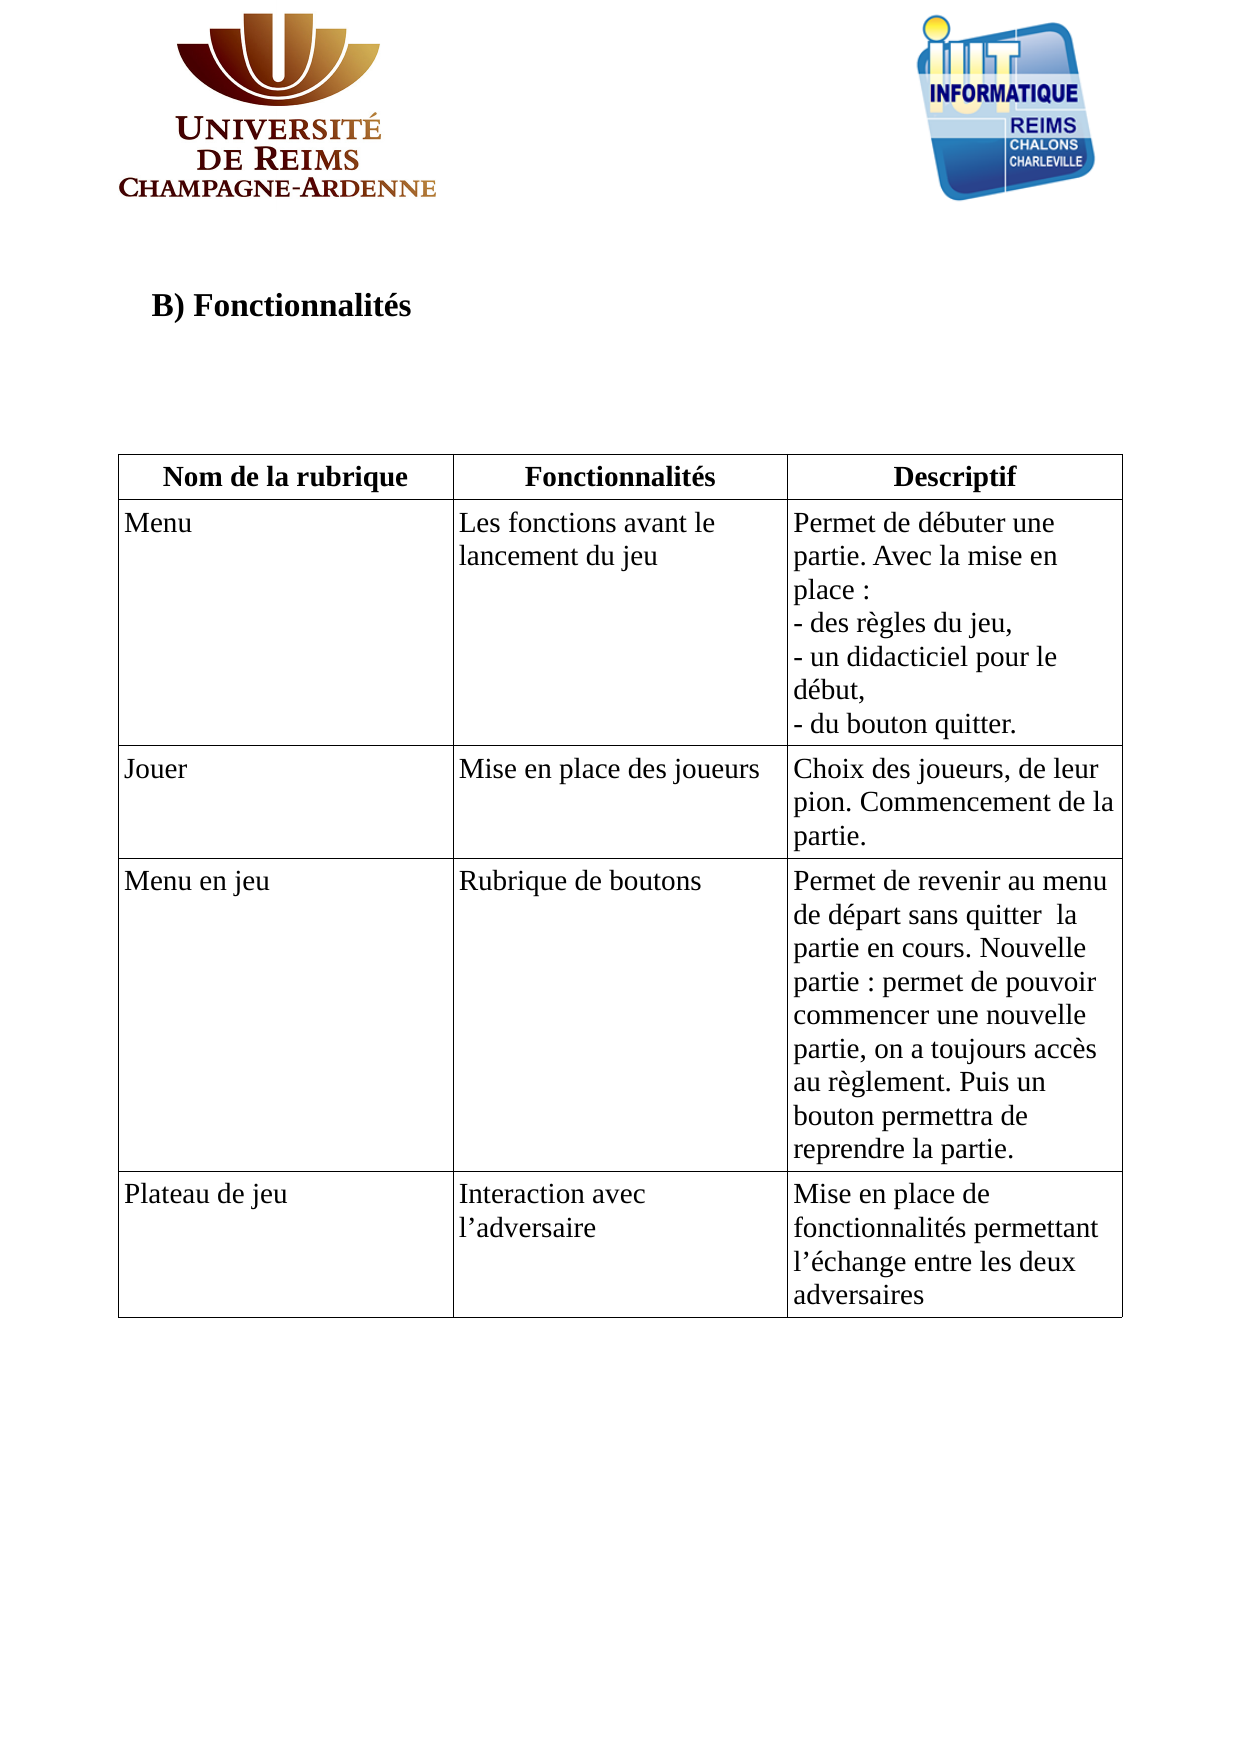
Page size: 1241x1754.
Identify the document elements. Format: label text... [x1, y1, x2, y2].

picture [117, 0, 437, 211]
subtitle B) Fonctionnalités [118, 285, 1122, 323]
table_header Fonctionnalités [454, 455, 787, 499]
table_cell Rubrique de boutons [454, 859, 787, 1171]
table_header Nom de la rubrique [119, 455, 453, 499]
table_cell Menu en jeu [119, 859, 453, 1171]
table_cell Mise en place des joueurs [454, 746, 787, 857]
table_cell Menu [119, 500, 453, 745]
table_cell Interaction avec l’adversaire [454, 1172, 787, 1317]
table_cell Permet de revenir au menu de départ sans quitter la partie en cours. Nouvelle partie : permet de pouvoir commencer une nouvelle partie, on a toujours accès au règlement. Puis un bouton permettra de reprendre la partie. [788, 859, 1122, 1171]
picture [899, 0, 1120, 220]
table_cell Mise en place de fonctionnalités permettant l’échange entre les deux adversaires [788, 1172, 1122, 1317]
table_cell Plateau de jeu [119, 1172, 453, 1317]
table_cell Jouer [119, 746, 453, 857]
table_cell Les fonctions avant le lancement du jeu [454, 500, 787, 745]
table_cell Permet de débuter une partie. Avec la mise en place : - des règles du jeu, - un didacticiel pour le début, - du bouton quitter. [788, 500, 1122, 745]
table_cell Choix des joueurs, de leur pion. Commencement de la partie. [788, 746, 1122, 857]
table_header Descriptif [788, 455, 1122, 499]
